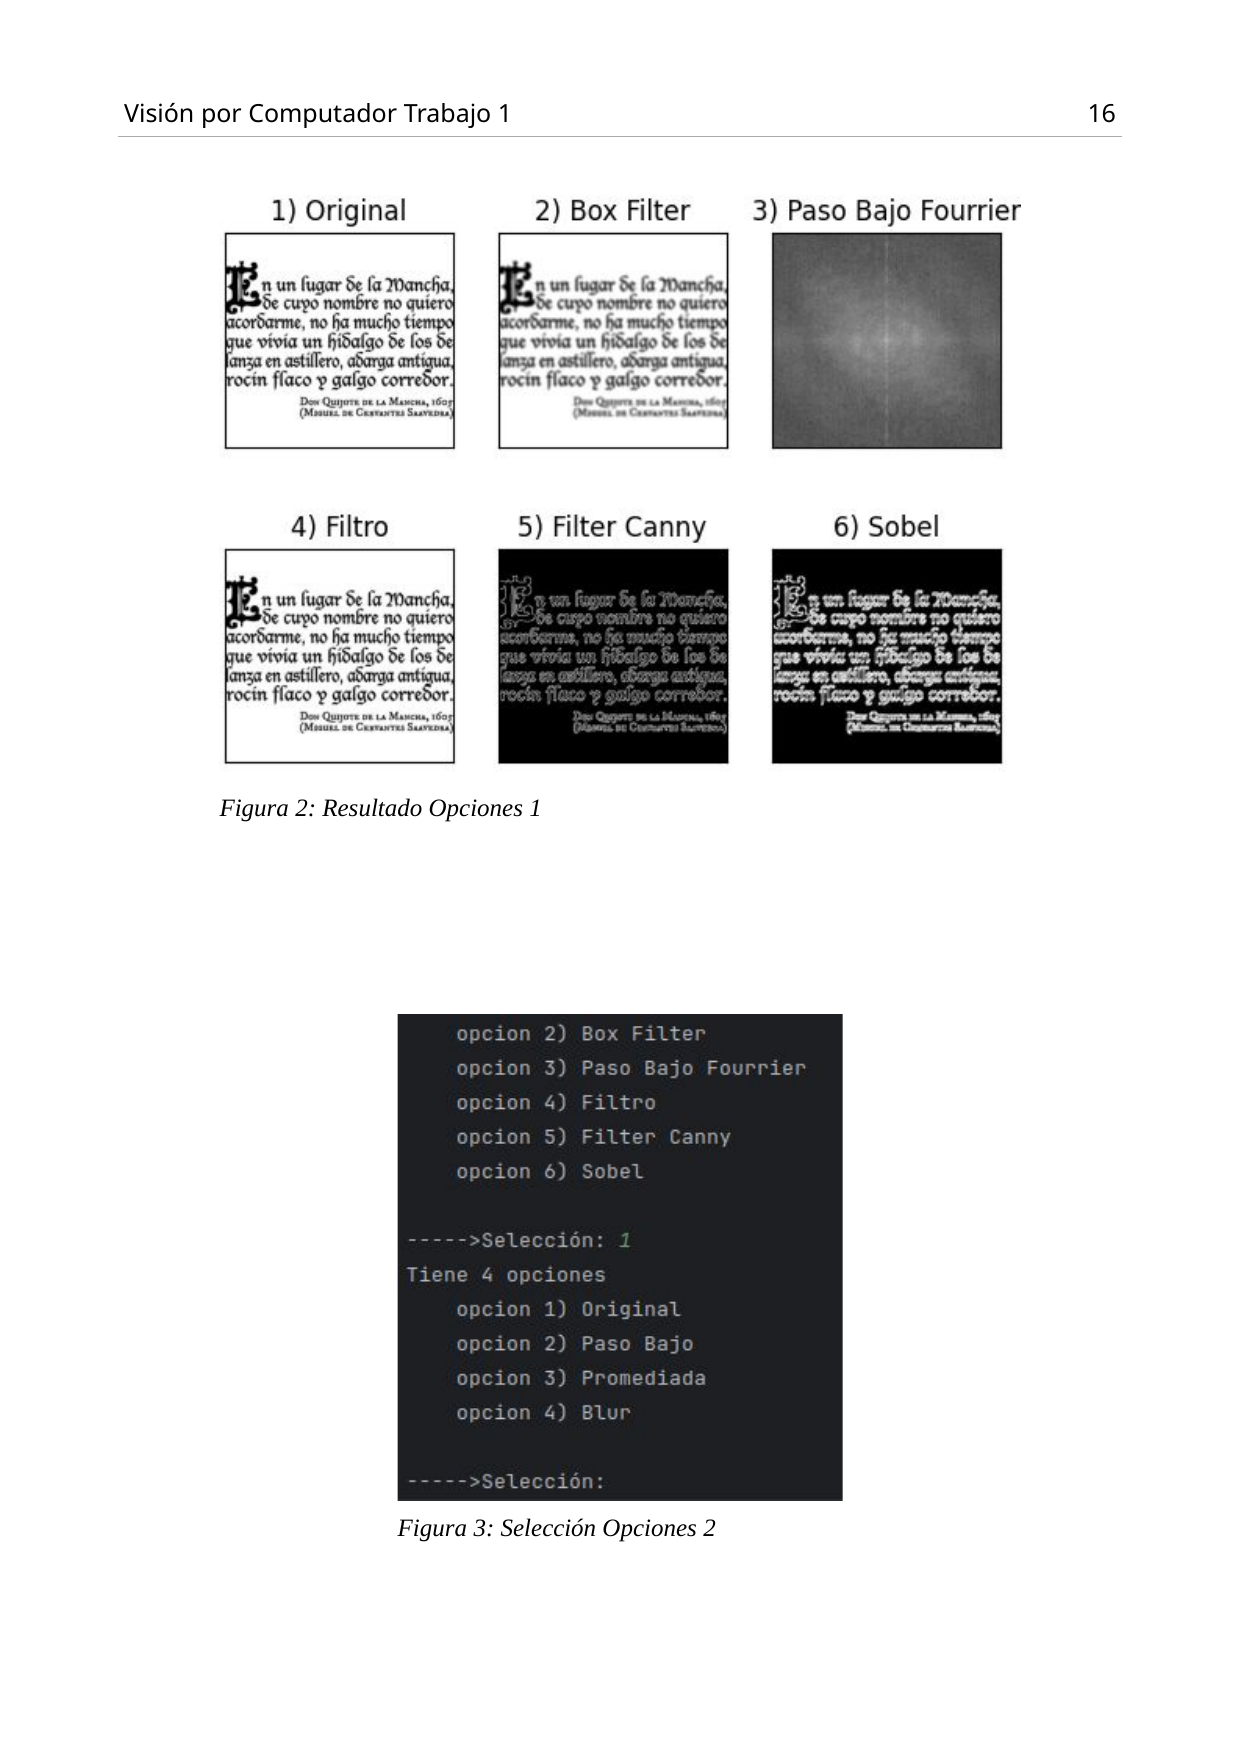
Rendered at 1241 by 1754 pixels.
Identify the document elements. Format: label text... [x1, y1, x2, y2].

text Figura 3: Selección Opciones 2 [397, 1501, 843, 1542]
picture [397, 1014, 843, 1501]
picture [219, 183, 1021, 781]
text Figura 2: Resultado Opciones 1 [219, 781, 1021, 822]
